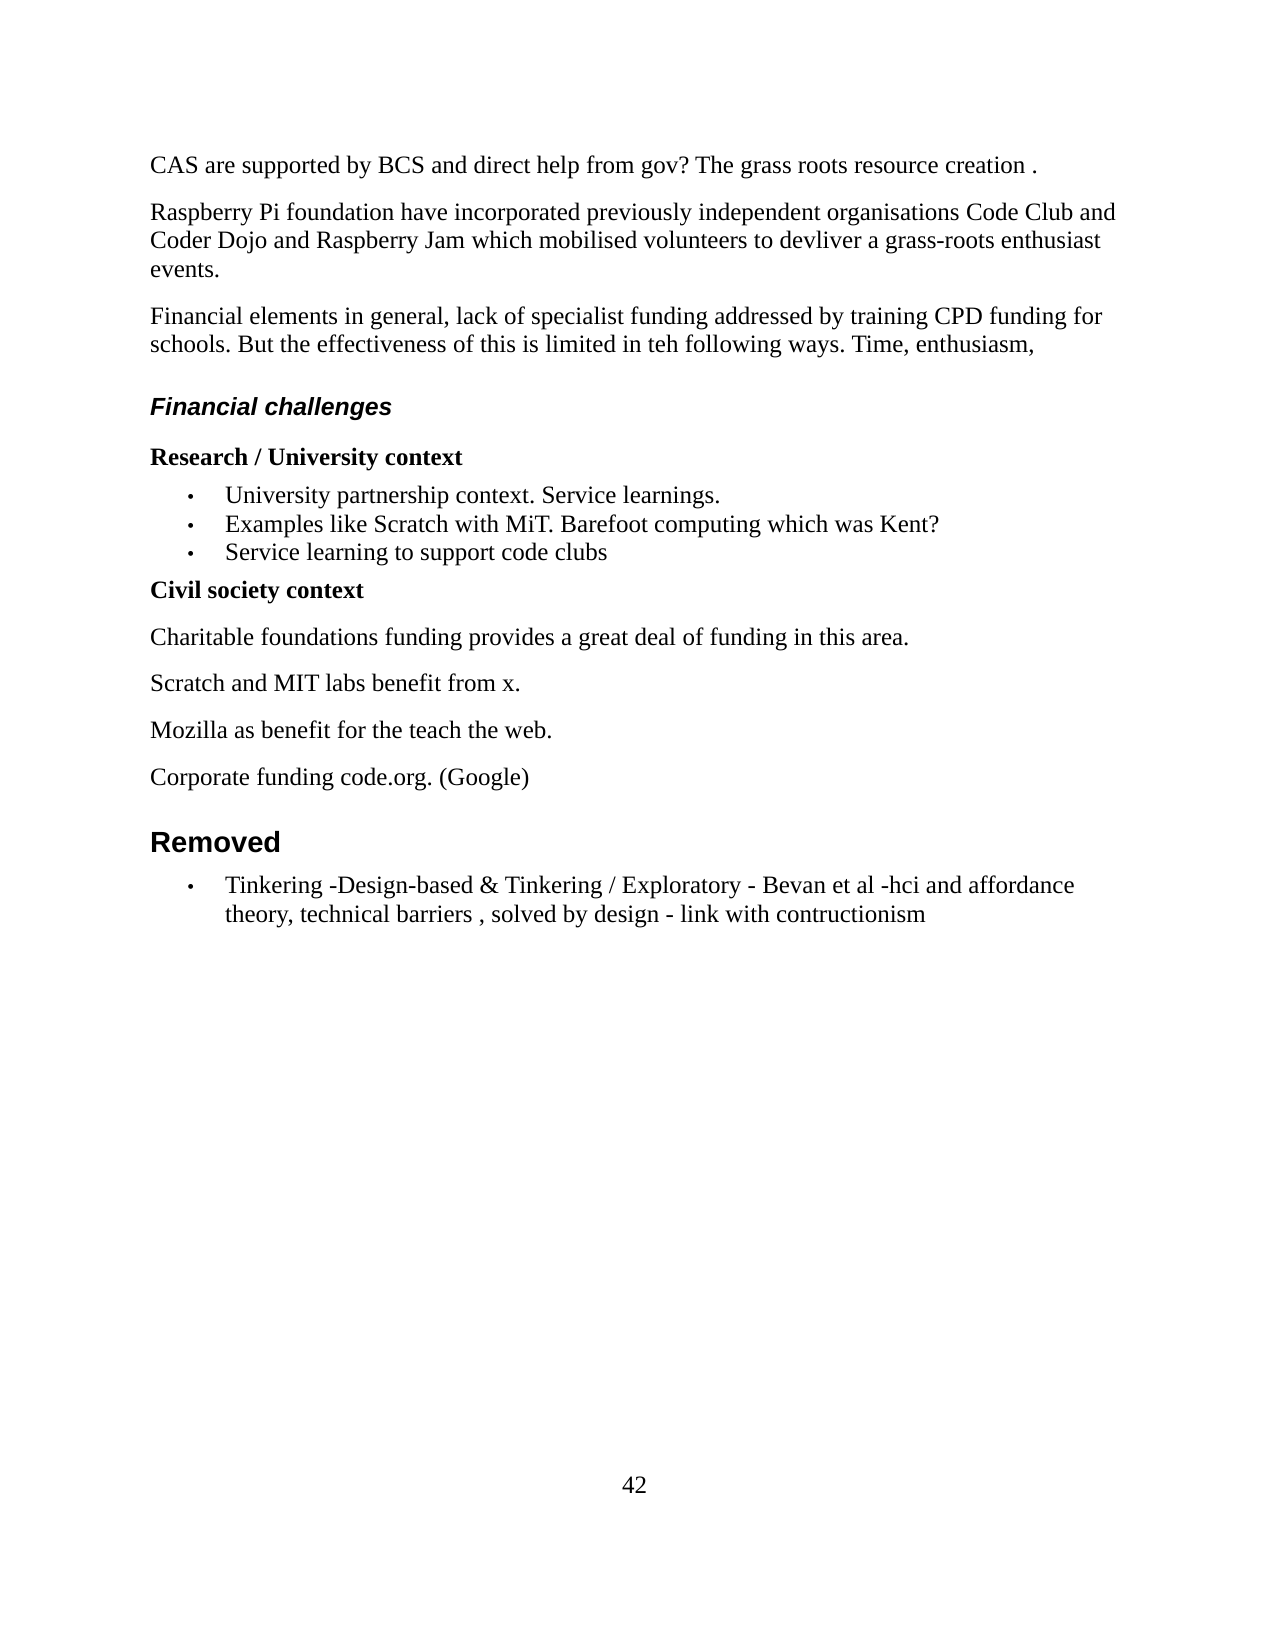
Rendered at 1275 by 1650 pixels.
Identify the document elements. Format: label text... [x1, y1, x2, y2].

text Scratch and MIT labs benefit from x. [150, 668, 1125, 697]
text Raspberry Pi foundation have incorporated previously independent organisations Code Club and Coder Dojo and Raspberry Jam which mobilised volunteers to devliver a grass-roots enthusiast events. [150, 197, 1125, 283]
subtitle Removed [150, 824, 1125, 858]
text Civil society context [150, 575, 1125, 604]
text Corporate funding code.org. (Google) [150, 762, 1125, 791]
text CAS are supported by BCS and direct help from gov? The grass roots resource creation . [150, 150, 1125, 179]
list Examples like Scratch with MiT. Barefoot computing which was Kent? [187, 509, 1125, 537]
list Service learning to support code clubs [187, 537, 1125, 566]
text Charitable foundations funding provides a great deal of funding in this area. [150, 622, 1125, 651]
subtitle Financial challenges [150, 392, 1125, 421]
list University partnership context. Service learnings. [187, 480, 1125, 509]
text Research / University context [150, 442, 1125, 471]
list Tinkering -Design-based & Tinkering / Exploratory - Bevan et al -hci and affordance theory, technical barriers , solved by design - link with contructionism [187, 871, 1125, 928]
text Financial elements in general, lack of specialist funding addressed by training CPD funding for schools. But the effectiveness of this is limited in teh following ways. Time, enthusiasm, [150, 301, 1125, 358]
text Mozilla as benefit for the teach the web. [150, 715, 1125, 744]
